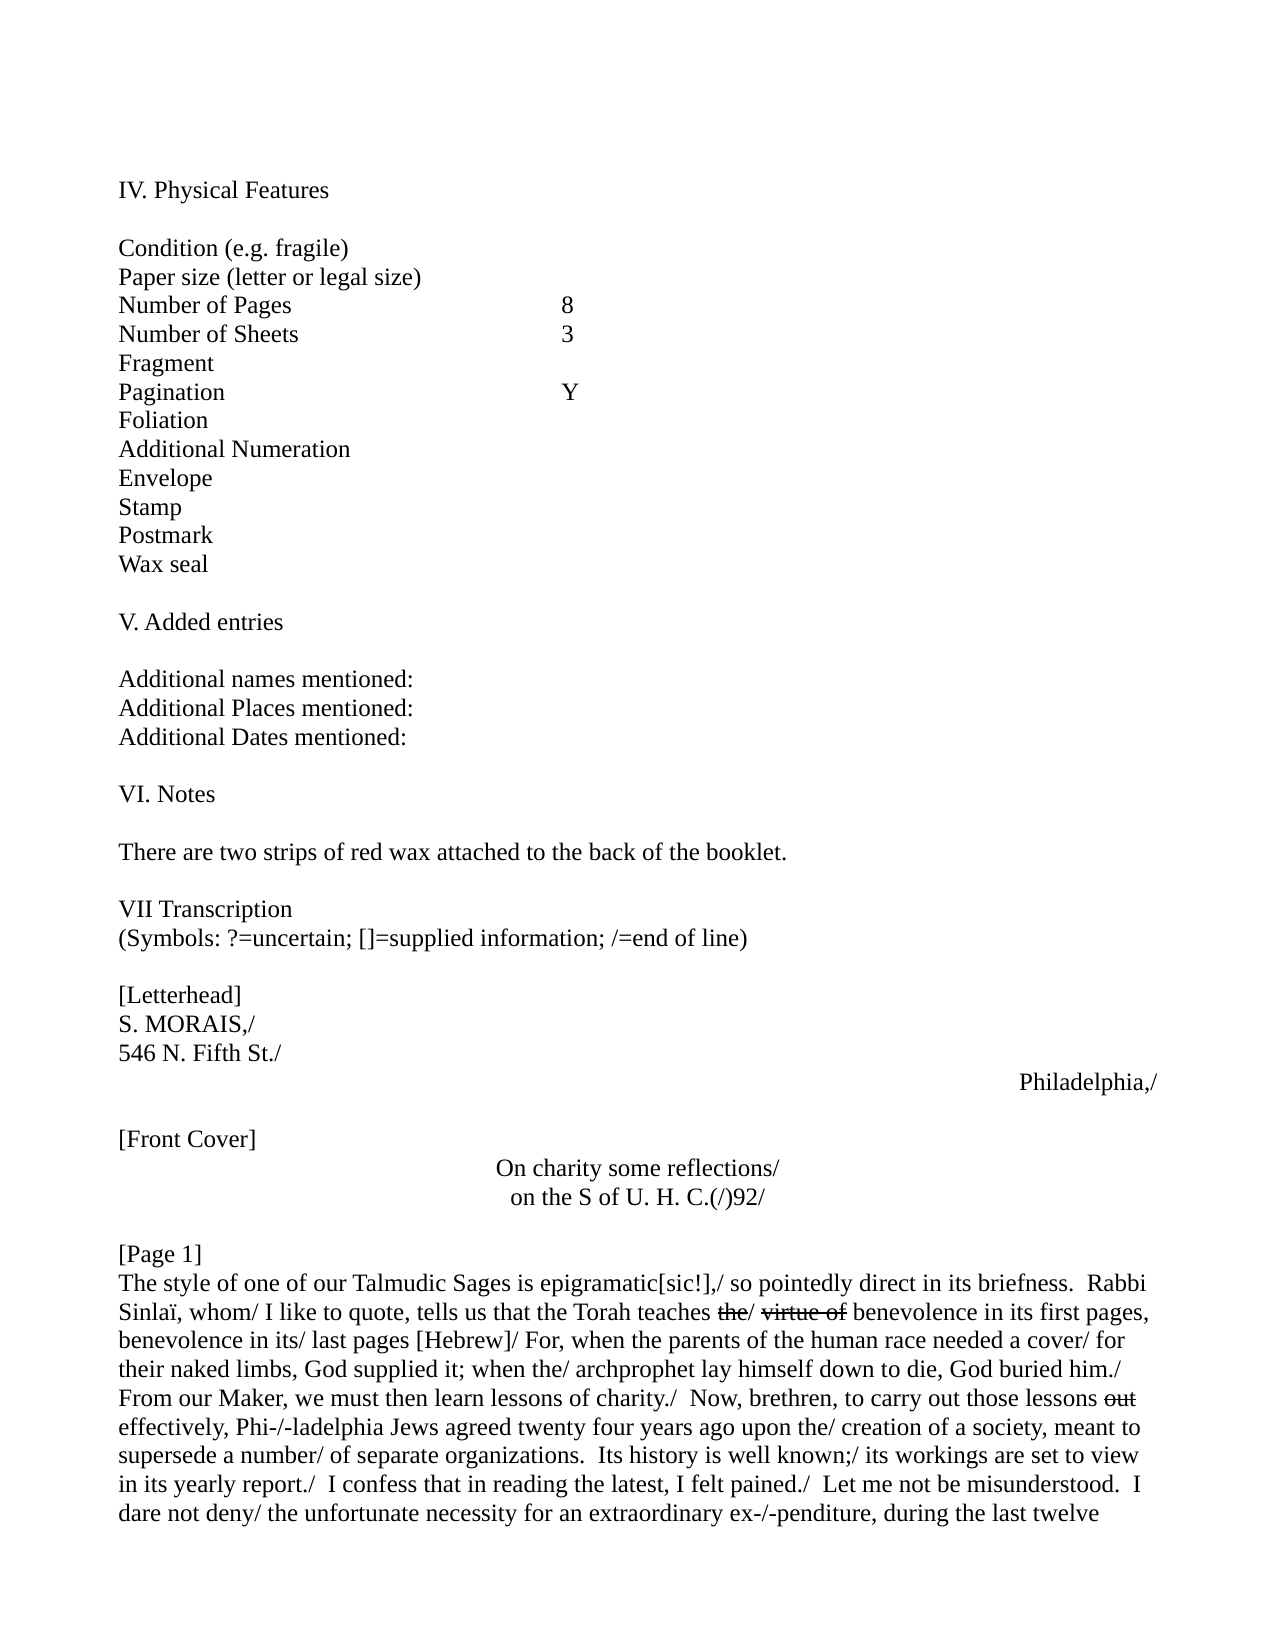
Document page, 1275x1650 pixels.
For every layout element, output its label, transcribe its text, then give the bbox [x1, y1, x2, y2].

text Envelope [118, 463, 1157, 492]
text Postma rk [118, 521, 1157, 549]
text [Page 1] [118, 1239, 1157, 1268]
text [Letterhead] [118, 981, 1157, 1009]
text (Symbols: ?=uncertain; []=supplied information; /=end of line) [118, 923, 1157, 952]
text V. Added entries [118, 607, 1157, 636]
text VII Transcription [118, 894, 1157, 923]
text Number of Sheets 3 [118, 319, 1157, 348]
text Pagination Y [118, 377, 1157, 406]
text Condition (e.g. fragile) [118, 233, 1157, 262]
text Stamp [118, 492, 1157, 521]
text On charity some reflections/ [118, 1153, 1157, 1182]
text Additional names mentioned: [118, 664, 1157, 693]
text Paper size (letter or legal size) [118, 262, 1157, 291]
text Number of Pages 8 [118, 291, 1157, 319]
text Wax seal [118, 549, 1157, 578]
text [Front Cover] [118, 1124, 1157, 1153]
text 546 N. Fifth St./ [118, 1038, 1157, 1067]
text IV. Physical Features [118, 176, 1157, 204]
text Additional Dates mentioned: [118, 722, 1157, 751]
text There are two strips of red wax attached to the back of the booklet. [118, 837, 1157, 866]
text S. MORAIS,/ [118, 1009, 1157, 1038]
text VI. Notes [118, 779, 1157, 808]
text on the S of U. H. C.(/)92/ [118, 1182, 1157, 1211]
text Foliation [118, 406, 1157, 434]
text Fragment [118, 348, 1157, 377]
text Philadelphia,/ [118, 1067, 1157, 1096]
text Additional Numeration [118, 434, 1157, 463]
text The style of one of our Talmudic Sages is epigramatic[sic!],/ so pointedly direct in its briefness. Rabbi Sinlaï, whom/ I like to quote, tells us that the Torah teaches the/ virtue of benevolence in its first pages, benevolence in its/ last pages [Hebrew]/ For, when the parents of the human race needed a cover/ for their naked limbs, God supplied it; when the/ archprophet lay himself down to die, God buried him./ From our Maker, we must then learn lessons of charity./ Now, brethren, to carry out those lessons out effectively, Phi-/-ladelphia Jews agreed twenty four years ago upon the/ creation of a society, meant to supersede a number/ of separate organizations. Its history is well known;/ its workings are set to view in its yearly report./ I confess that in reading the latest, I felt pained./ Let me not be misunderstood. I dare not deny/ the unfortunate necessity for an extraordinary ex-/-penditure, during the last twelve [118, 1268, 1157, 1527]
text Additional Places mentioned: [118, 693, 1157, 722]
